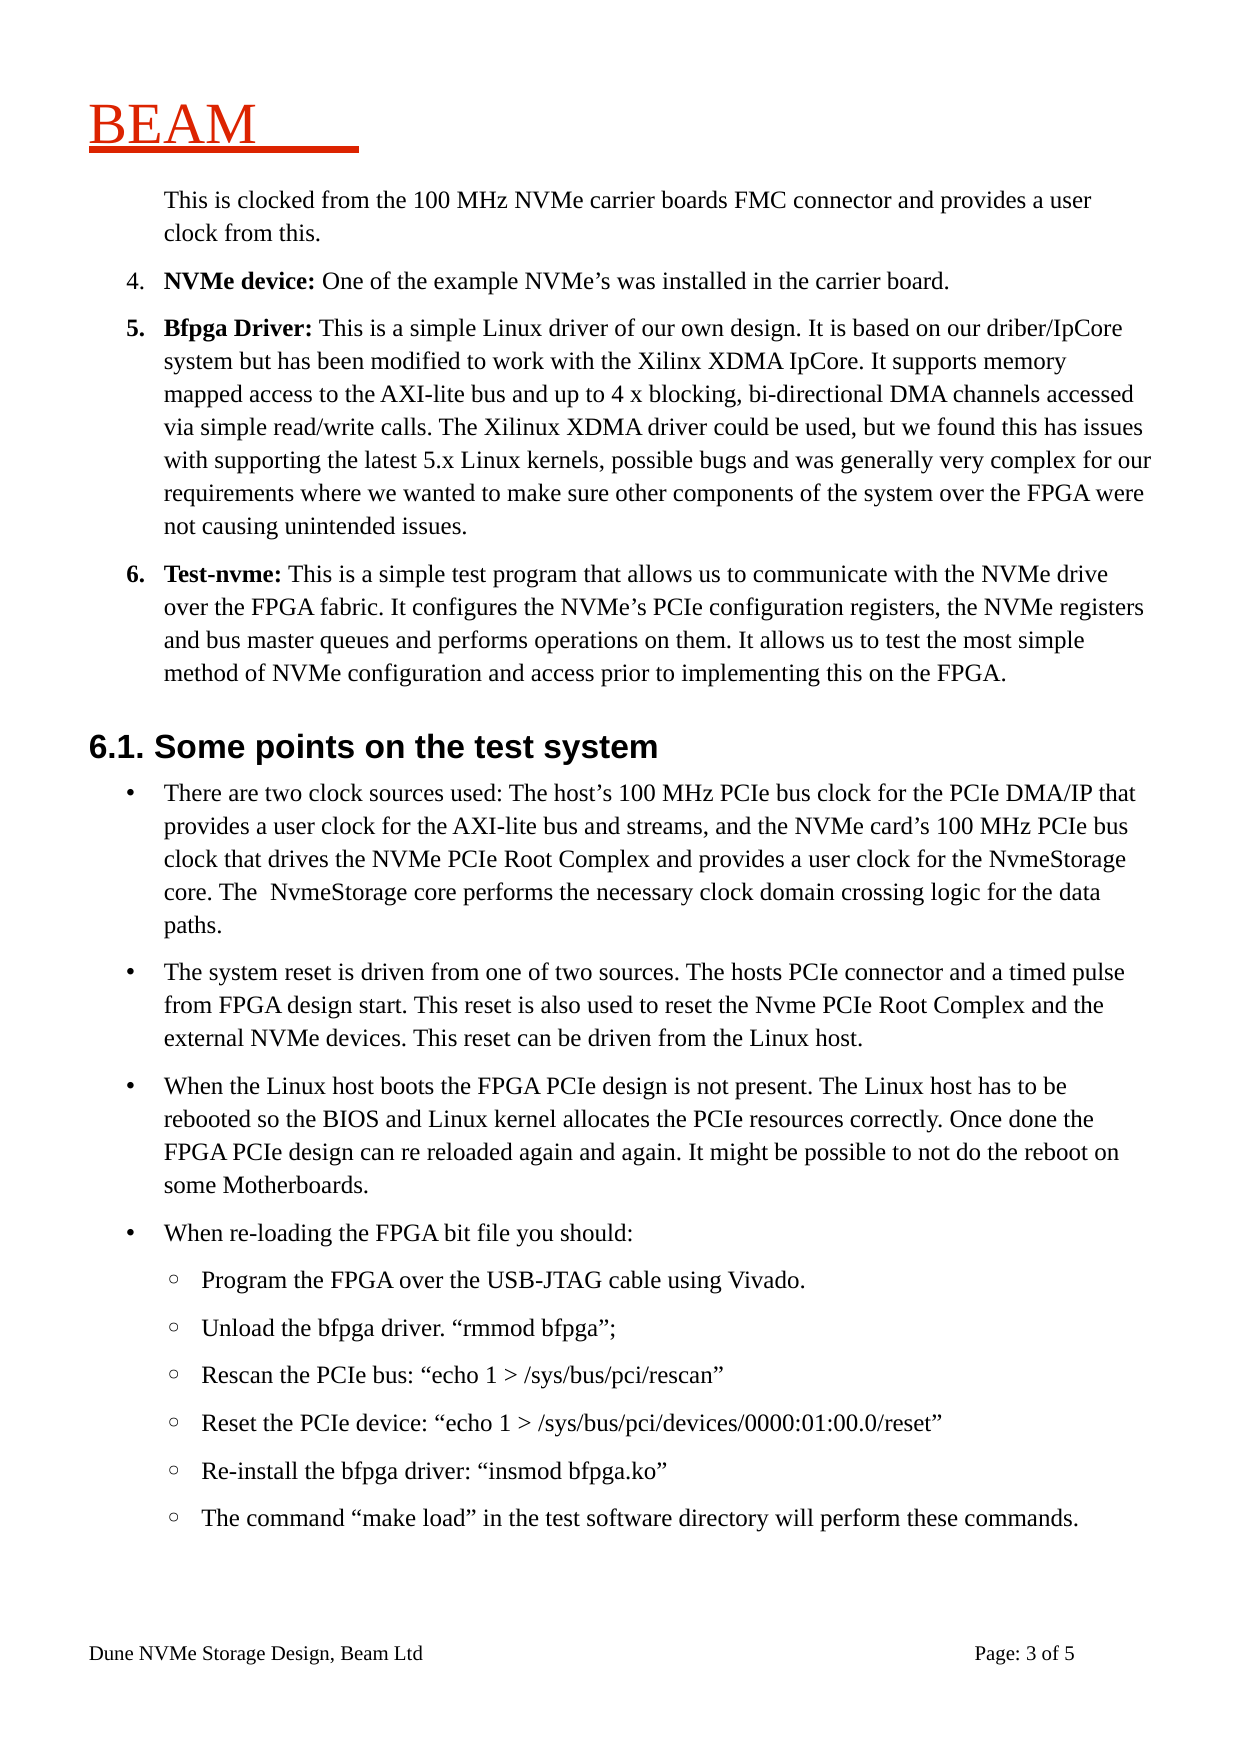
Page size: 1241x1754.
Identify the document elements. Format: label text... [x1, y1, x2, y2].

list Test-nvme: This is a simple test program that allows us to communicate with the NVMe drive over the FPGA fabric. It configures the NVMe’s PCIe configuration registers, the NVMe registers and bus master queues and performs operations on them. It allows us to test the most simple method of NVMe configuration and access prior to implementing this on the FPGA. [126, 559, 1152, 687]
subtitle Some points on the test system [88, 727, 1152, 765]
list This is clocked from the 100 MHz NVMe carrier boards FMC connector and provides a user clock from this. [126, 185, 1152, 247]
list Reset the PCIe device: “echo 1 > /sys/bus/pci/devices/0000:01:00.0/reset” [163, 1408, 1152, 1437]
list Unload the bfpga driver. “rmmod bfpga”; [163, 1313, 1152, 1342]
list Rescan the PCIe bus: “echo 1 > /sys/bus/pci/rescan” [163, 1361, 1152, 1389]
list Bfpga Driver: This is a simple Linux driver of our own design. It is based on our driber/IpCore system but has been modified to work with the Xilinx XDMA IpCore. It supports memory mapped access to the AXI-lite bus and up to 4 x blocking, bi-directional DMA channels accessed via simple read/write calls. The Xilinux XDMA driver could be used, but we found this has issues with supporting the latest 5.x Linux kernels, possible bugs and was generally very complex for our requirements where we wanted to make sure other components of the system over the FPGA were not causing unintended issues. [126, 313, 1152, 540]
list When re-loading the FPGA bit file you should: [126, 1218, 1152, 1246]
list Re-install the bfpga driver: “insmod bfpga.ko” [163, 1456, 1152, 1484]
list The command “make load” in the test software directory will perform these commands. [163, 1503, 1152, 1532]
list When the Linux host boots the FPGA PCIe design is not present. The Linux host has to be rebooted so the BIOS and Linux kernel allocates the PCIe resources correctly. Once done the FPGA PCIe design can re reloaded again and again. It might be possible to not do the reboot on some Motherboards. [126, 1071, 1152, 1199]
list Program the FPGA over the USB-JTAG cable using Vivado. [163, 1265, 1152, 1294]
list The system reset is driven from one of two sources. The hosts PCIe connector and a timed pulse from FPGA design start. This reset is also used to reset the Nvme PCIe Root Complex and the external NVMe devices. This reset can be driven from the Linux host. [126, 957, 1152, 1052]
list There are two clock sources used: The host’s 100 MHz PCIe bus clock for the PCIe DMA/IP that provides a user clock for the AXI-lite bus and streams, and the NVMe card’s 100 MHz PCIe bus clock that drives the NVMe PCIe Root Complex and provides a user clock for the NvmeStorage core. The NvmeStorage core performs the necessary clock domain crossing logic for the data paths. [126, 778, 1152, 938]
list NVMe device: One of the example NVMe’s was installed in the carrier board. [126, 266, 1152, 294]
